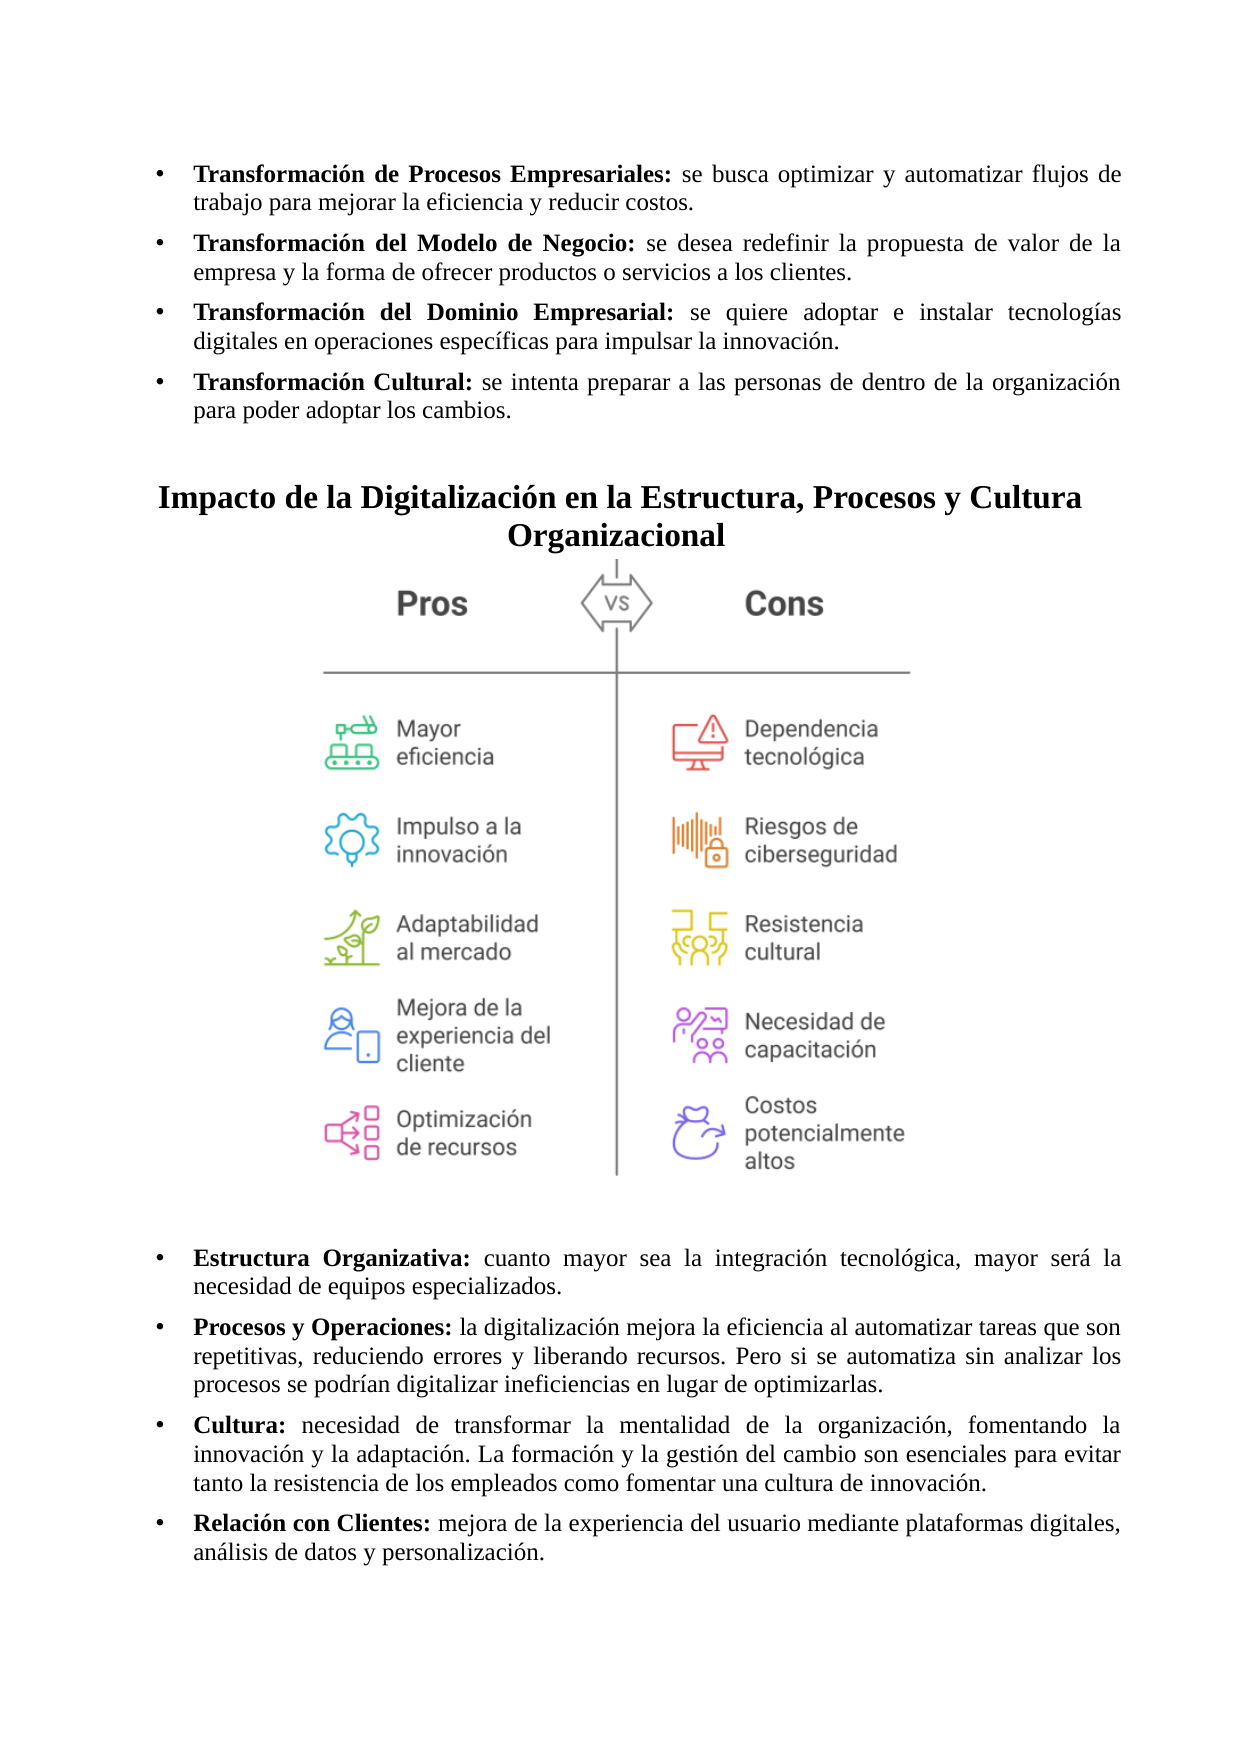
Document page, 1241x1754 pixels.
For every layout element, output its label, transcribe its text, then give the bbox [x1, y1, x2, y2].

text Impacto de la Digitalización en la Estructura, Procesos y Cultura Organizacional [118, 477, 1122, 553]
list Transformación del Dominio Empresarial: se quiere adoptar e instalar tecnologías digitales en operaciones específicas para impulsar la innovación. [156, 297, 1122, 355]
picture [310, 559, 930, 1193]
list Cultura: necesidad de transformar la mentalidad de la organización, fomentando la innovación y la adaptación. La formación y la gestión del cambio son esenciales para evitar tanto la resistencia de los empleados como fomentar una cultura de innovación. [156, 1410, 1122, 1496]
list Transformación del Modelo de Negocio: se desea redefinir la propuesta de valor de la empresa y la forma de ofrecer productos o servicios a los clientes. [156, 228, 1122, 286]
list Transformación de Procesos Empresariales: se busca optimizar y automatizar flujos de trabajo para mejorar la eficiencia y reducir costos. [156, 159, 1122, 216]
list Estructura Organizativa: cuanto mayor sea la integración tecnológica, mayor será la necesidad de equipos especializados. [156, 1243, 1122, 1300]
list Transformación Cultural: se intenta preparar a las personas de dentro de la organización para poder adoptar los cambios. [156, 367, 1122, 424]
list Relación con Clientes: mejora de la experiencia del usuario mediante plataformas digitales, análisis de datos y personalización. [156, 1508, 1122, 1566]
list Procesos y Operaciones: la digitalización mejora la eficiencia al automatizar tareas que son repetitivas, reduciendo errores y liberando recursos. Pero si se automatiza sin analizar los procesos se podrían digitalizar ineficiencias en lugar de optimizarlas. [156, 1312, 1122, 1398]
